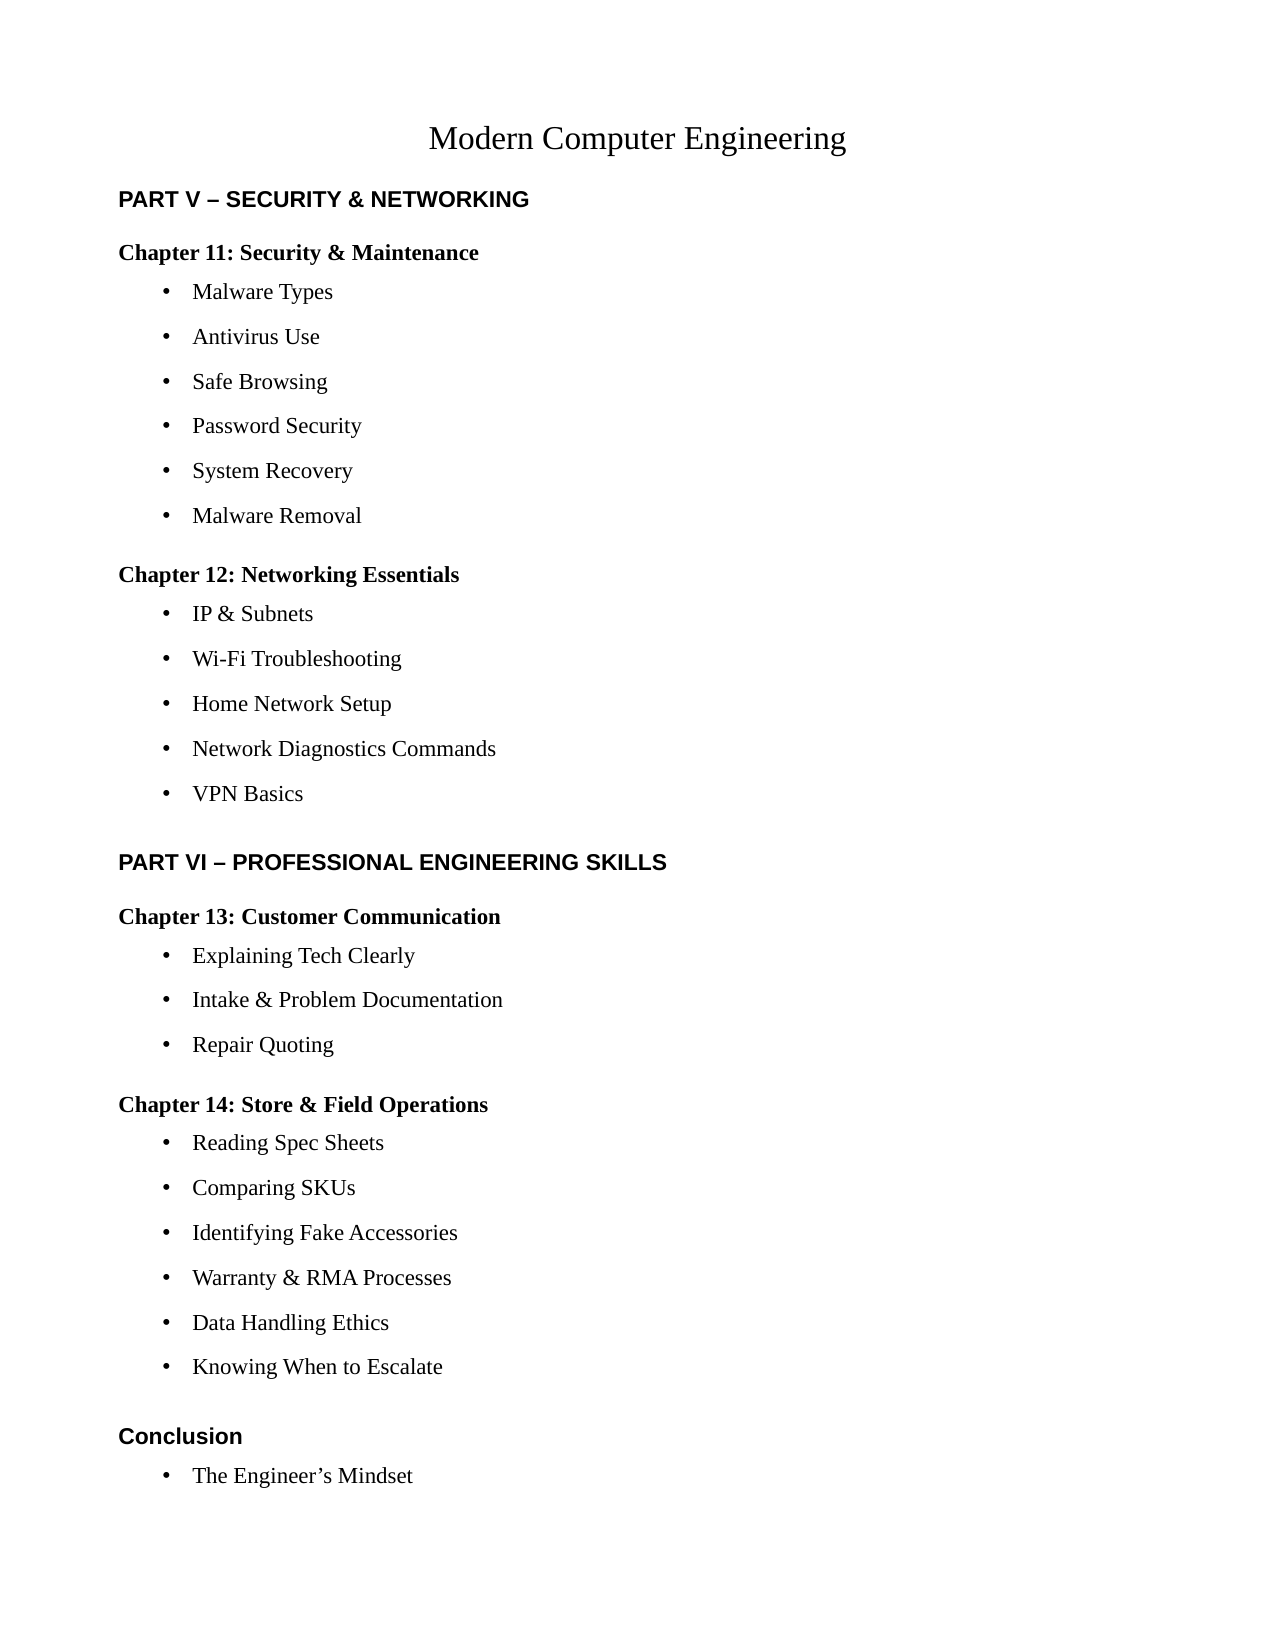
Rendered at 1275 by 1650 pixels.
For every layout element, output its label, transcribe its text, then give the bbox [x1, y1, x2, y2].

list Knowing When to Escalate [162, 1353, 1157, 1380]
list Password Security [162, 413, 1157, 439]
subtitle PART VI – PROFESSIONAL ENGINEERING SKILLS [118, 849, 1157, 876]
list Repair Quoting [162, 1031, 1157, 1058]
subtitle Conclusion [118, 1423, 1157, 1449]
list Comparing SKUs [162, 1174, 1157, 1201]
list Intake & Problem Documentation [162, 986, 1157, 1013]
list Explaining Tech Clearly [162, 942, 1157, 968]
list Wi-Fi Troubleshooting [162, 645, 1157, 672]
list The Engineer’s Mindset [162, 1462, 1157, 1488]
list Home Network Setup [162, 690, 1157, 716]
list Warranty & RMA Processes [162, 1264, 1157, 1290]
list Reading Spec Sheets [162, 1129, 1157, 1156]
subtitle PART V – SECURITY & NETWORKING [118, 186, 1157, 212]
subtitle Chapter 11: Security & Maintenance [118, 239, 1157, 266]
list Malware Removal [162, 502, 1157, 528]
list Malware Types [162, 278, 1157, 304]
list Antivirus Use [162, 323, 1157, 349]
subtitle Chapter 13: Customer Communication [118, 903, 1157, 929]
list System Recovery [162, 457, 1157, 484]
list IP & Subnets [162, 600, 1157, 627]
subtitle Chapter 12: Networking Essentials [118, 562, 1157, 588]
list VPN Basics [162, 779, 1157, 806]
list Safe Browsing [162, 368, 1157, 394]
subtitle Chapter 14: Store & Field Operations [118, 1091, 1157, 1117]
list Network Diagnostics Commands [162, 735, 1157, 761]
list Data Handling Ethics [162, 1309, 1157, 1335]
list Identifying Fake Accessories [162, 1219, 1157, 1245]
